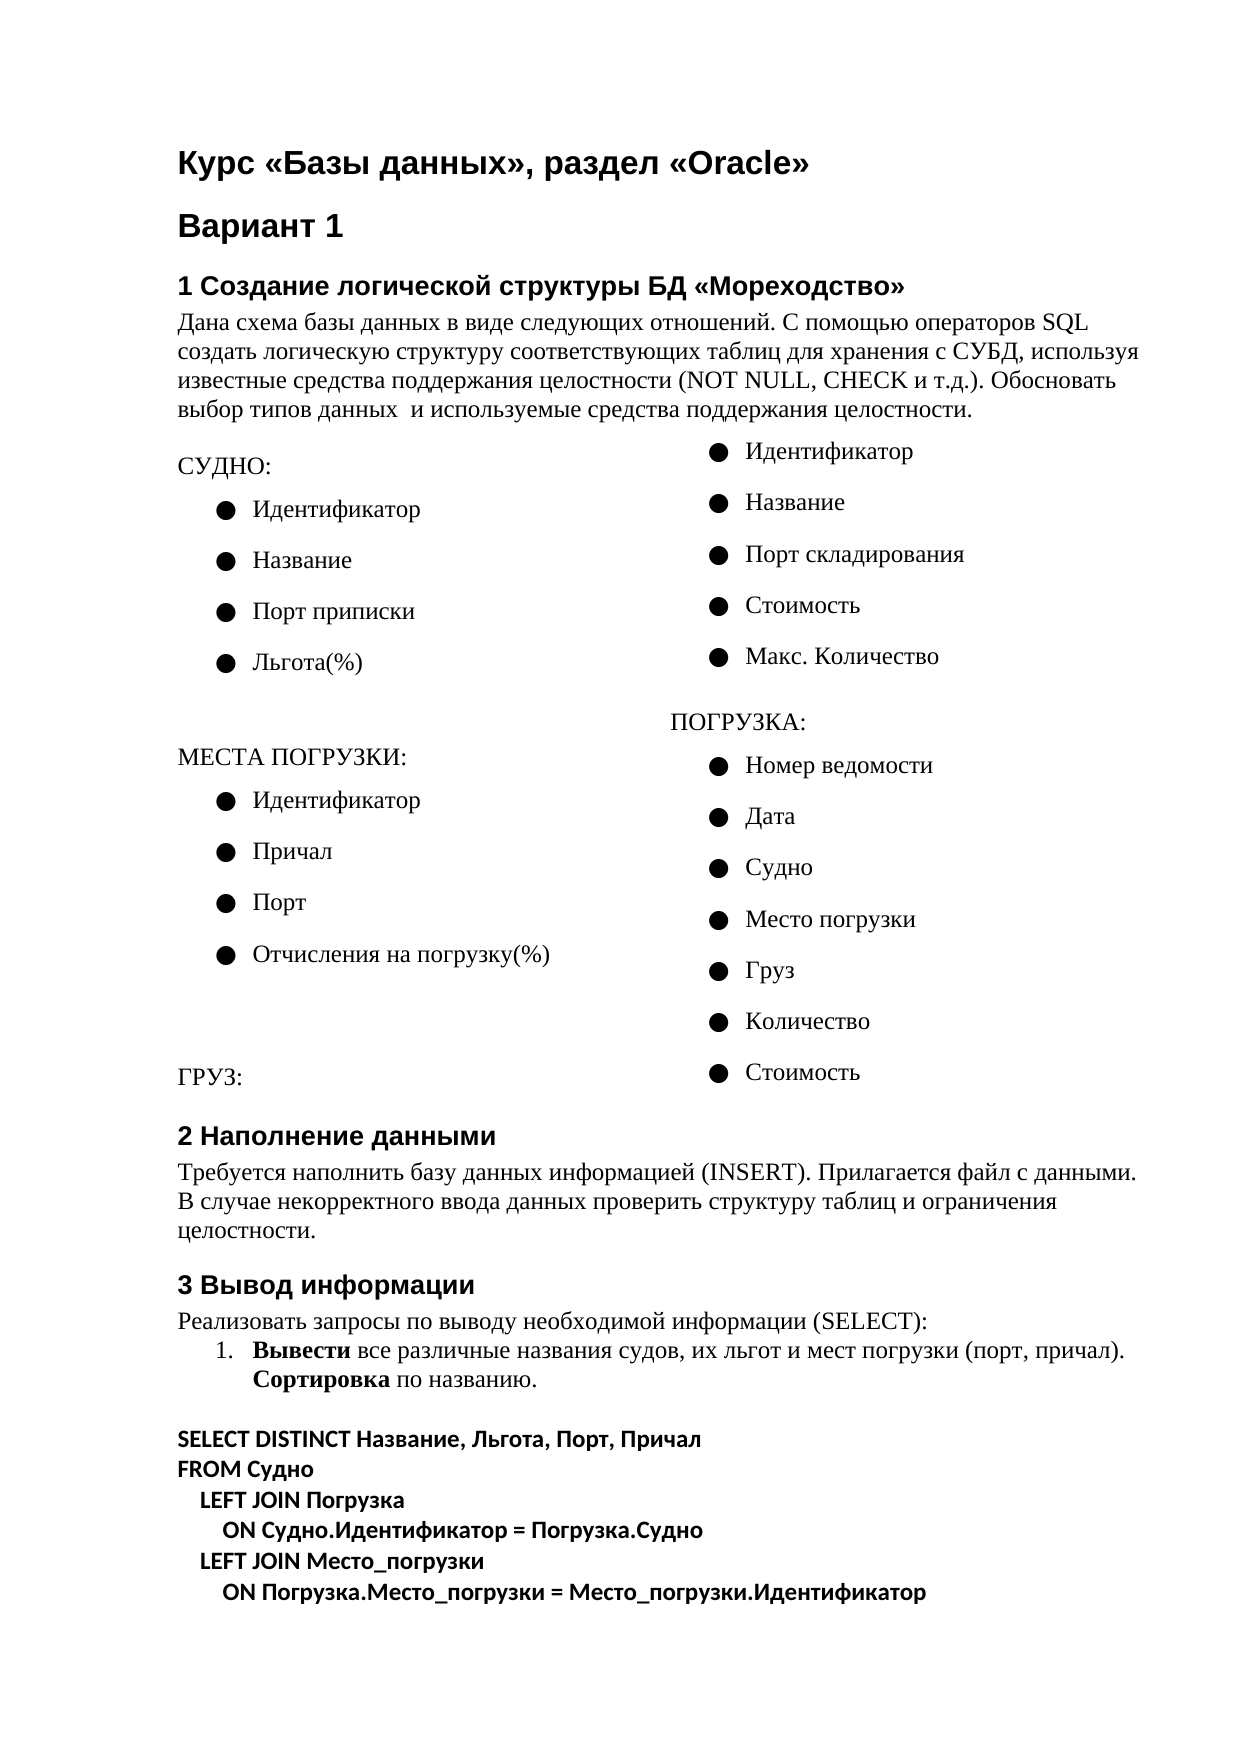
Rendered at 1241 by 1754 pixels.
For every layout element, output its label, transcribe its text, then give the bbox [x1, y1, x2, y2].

text ПОГРУЗКА: [670, 707, 1152, 736]
list Номер ведомости [708, 736, 1152, 787]
text В случае некорректного ввода данных проверить структуру таблиц и ограничения целостности. [177, 1186, 1152, 1244]
text LEFT JOIN Погрузка [177, 1484, 1152, 1514]
text Требуется наполнить базу данных информацией (INSERT). Прилагается файл с данными. [177, 1157, 1152, 1186]
list Отчисления на погрузку(%) [215, 925, 658, 976]
text СУДНО: [177, 451, 658, 480]
list Груз [708, 941, 1152, 992]
list Количество [708, 992, 1152, 1044]
list Вывести все различные названия судов, их льгот и мест погрузки (порт, причал). Сортировка по названию. [215, 1335, 1152, 1392]
list Льгота(%) [215, 634, 658, 685]
list Судно [708, 839, 1152, 890]
list Название [708, 474, 1152, 525]
text Вариант 1 [177, 207, 1152, 245]
text Дана схема базы данных в виде следующих отношений. С помощью операторов SQL создать логическую структуру соответствующих таблиц для хранения с СУБД, используя известные средства поддержания целостности (NOT NULL, CHECK и т.д.). Обосновать выбор типов данных и используемые средства поддержания целостности. [177, 307, 1152, 422]
text Реализовать запросы по выводу необходимой информации (SELECT): [177, 1306, 1152, 1335]
list Идентификатор [708, 422, 1152, 474]
text SELECT DISTINCT Название, Льгота, Порт, Причал [177, 1423, 1152, 1453]
list Стоимость [708, 1044, 1152, 1095]
list Название [215, 531, 658, 582]
text LEFT JOIN Место_погрузки [177, 1545, 1152, 1576]
text ON Погрузка.Место_погрузки = Место_погрузки.Идентификатор [177, 1576, 1152, 1606]
list Дата [708, 787, 1152, 839]
text МЕСТА ПОГРУЗКИ: [177, 742, 658, 771]
text 2 Наполнение данными [177, 1120, 1152, 1151]
list Место погрузки [708, 890, 1152, 941]
text 3 Вывод информации [177, 1269, 1152, 1300]
list Идентификатор [215, 771, 658, 822]
list Идентификатор [215, 480, 658, 531]
list Порт приписки [215, 582, 658, 634]
list Стоимость [708, 576, 1152, 627]
list Порт [215, 874, 658, 925]
text ГРУЗ: [177, 1062, 658, 1091]
text 1 Создание логической структуры БД «Мореходство» [177, 270, 1152, 301]
list Порт складирования [708, 525, 1152, 576]
text Курс «Базы данных», раздел «Oracle» [177, 143, 1152, 182]
text FROM Судно [177, 1453, 1152, 1484]
list Причал [215, 822, 658, 874]
text ON Судно.Идентификатор = Погрузка.Судно [177, 1514, 1152, 1545]
list Макс. Количество [708, 627, 1152, 679]
